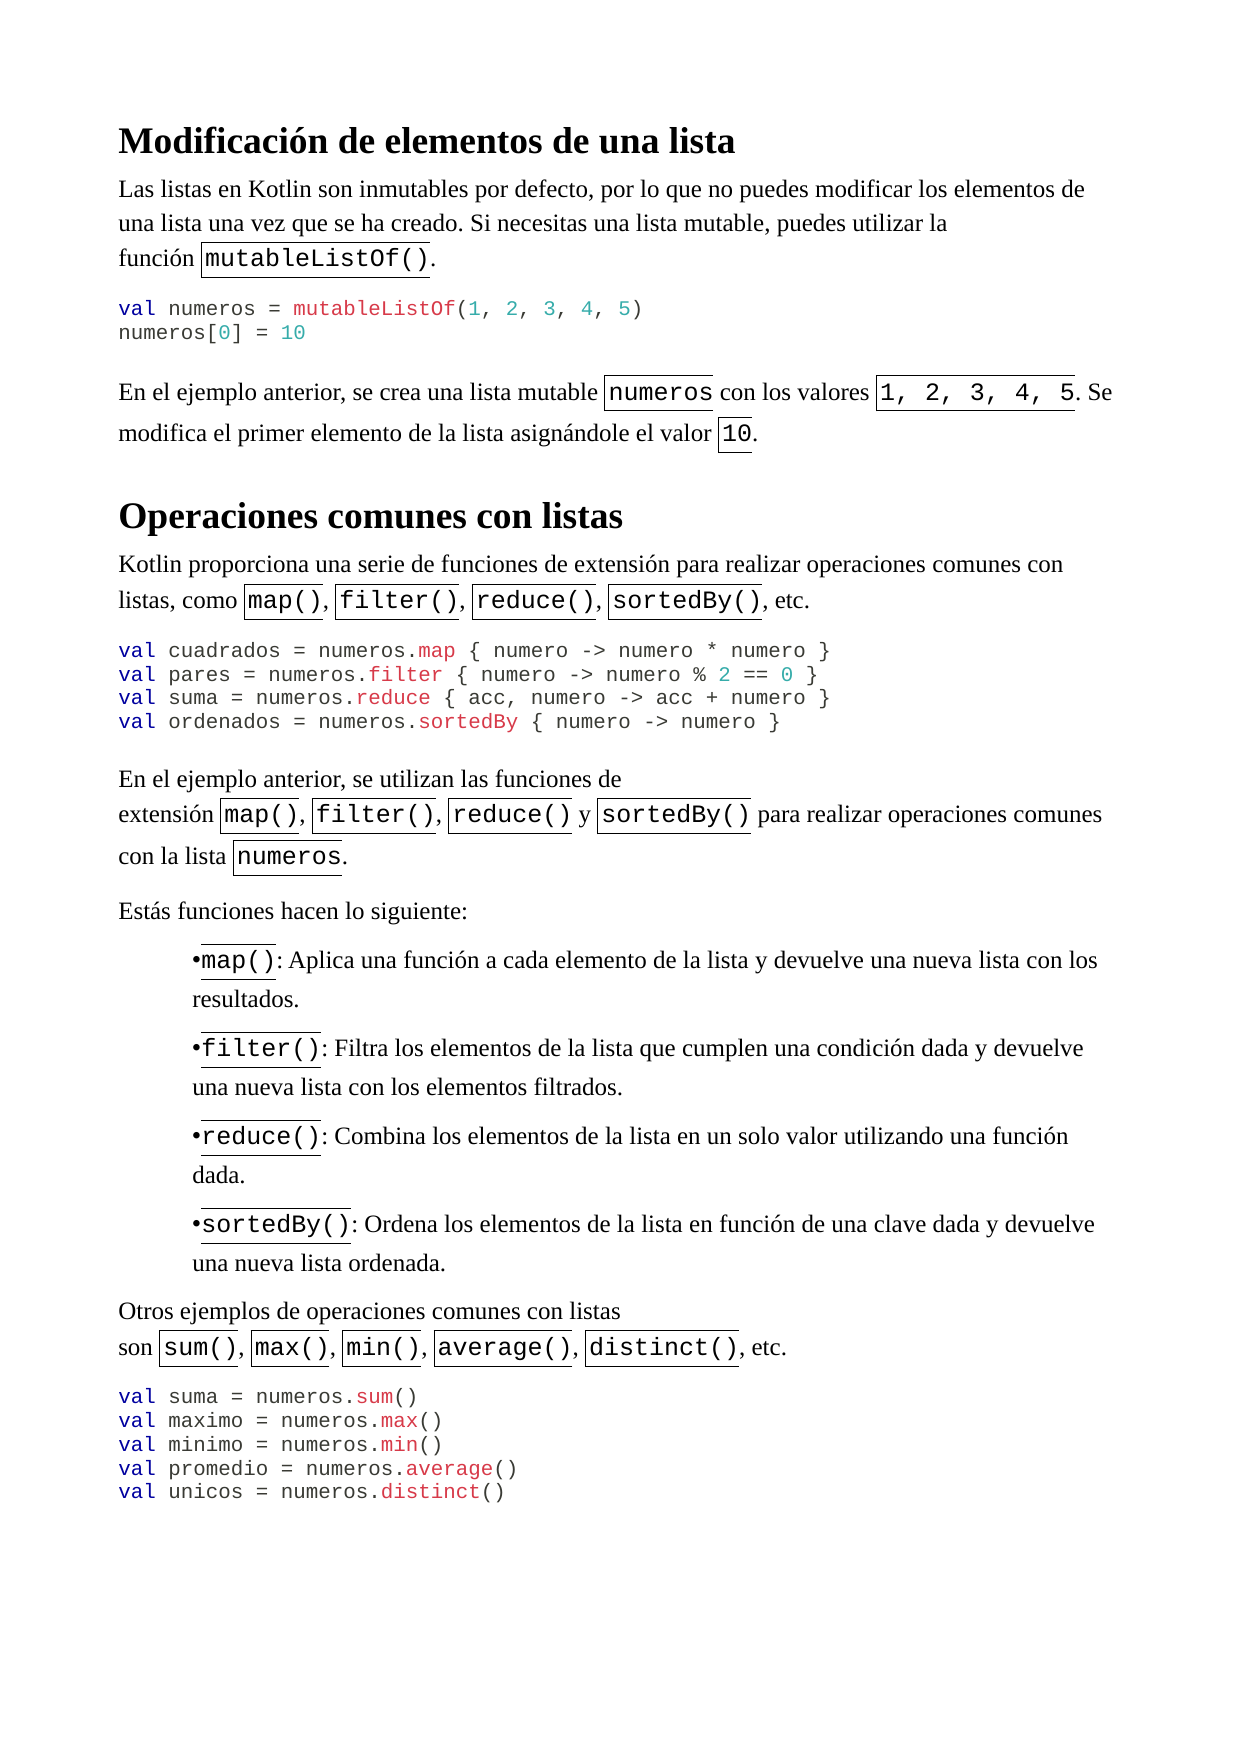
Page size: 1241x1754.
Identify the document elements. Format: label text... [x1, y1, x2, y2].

text val cuadrados = numeros.map { numero -> numero * numero } [118, 640, 1122, 663]
text En el ejemplo anterior, se utilizan las funciones de extensión map(), filter(), reduce() y sortedBy() para realizar operaciones comunes con la lista numeros. [118, 764, 1122, 876]
text val suma = numeros.reduce { acc, numero -> acc + numero } [118, 687, 1122, 711]
list reduce(): Combina los elementos de la lista en un solo valor utilizando una función dada. [118, 1120, 1122, 1189]
subtitle Modificación de elementos de una lista​ [118, 118, 1122, 161]
list map(): Aplica una función a cada elemento de la lista y devuelve una nueva lista con los resultados. [118, 944, 1122, 1013]
subtitle Operaciones comunes con listas​ [118, 494, 1122, 537]
text Otros ejemplos de operaciones comunes con listas son sum(), max(), min(), average(), distinct(), etc. [118, 1296, 1122, 1367]
text val unicos = numeros.distinct() [118, 1481, 1122, 1505]
text Kotlin proporciona una serie de funciones de extensión para realizar operaciones comunes con listas, como map(), filter(), reduce(), sortedBy(), etc. [118, 549, 1122, 620]
text val maximo = numeros.max() [118, 1410, 1122, 1434]
text Las listas en Kotlin son inmutables por defecto, por lo que no puedes modificar los elementos de una lista una vez que se ha creado. Si necesitas una lista mutable, puedes utilizar la función mutableListOf(). [118, 174, 1122, 278]
text val ordenados = numeros.sortedBy { numero -> numero } [118, 711, 1122, 734]
text En el ejemplo anterior, se crea una lista mutable numeros con los valores 1, 2, 3, 4, 5. Se modifica el primer elemento de la lista asignándole el valor 10. [118, 375, 1122, 453]
text val minimo = numeros.min() [118, 1434, 1122, 1457]
text numeros[0] = 10 [118, 322, 1122, 346]
text val numeros = mutableListOf(1, 2, 3, 4, 5) [118, 298, 1122, 322]
list sortedBy(): Ordena los elementos de la lista en función de una clave dada y devuelve una nueva lista ordenada. [118, 1208, 1122, 1277]
list filter(): Filtra los elementos de la lista que cumplen una condición dada y devuelve una nueva lista con los elementos filtrados. [118, 1032, 1122, 1101]
text val promedio = numeros.average() [118, 1457, 1122, 1481]
text val suma = numeros.sum() [118, 1387, 1122, 1410]
text val pares = numeros.filter { numero -> numero % 2 == 0 } [118, 663, 1122, 687]
text Estás funciones hacen lo siguiente: [118, 896, 1122, 925]
